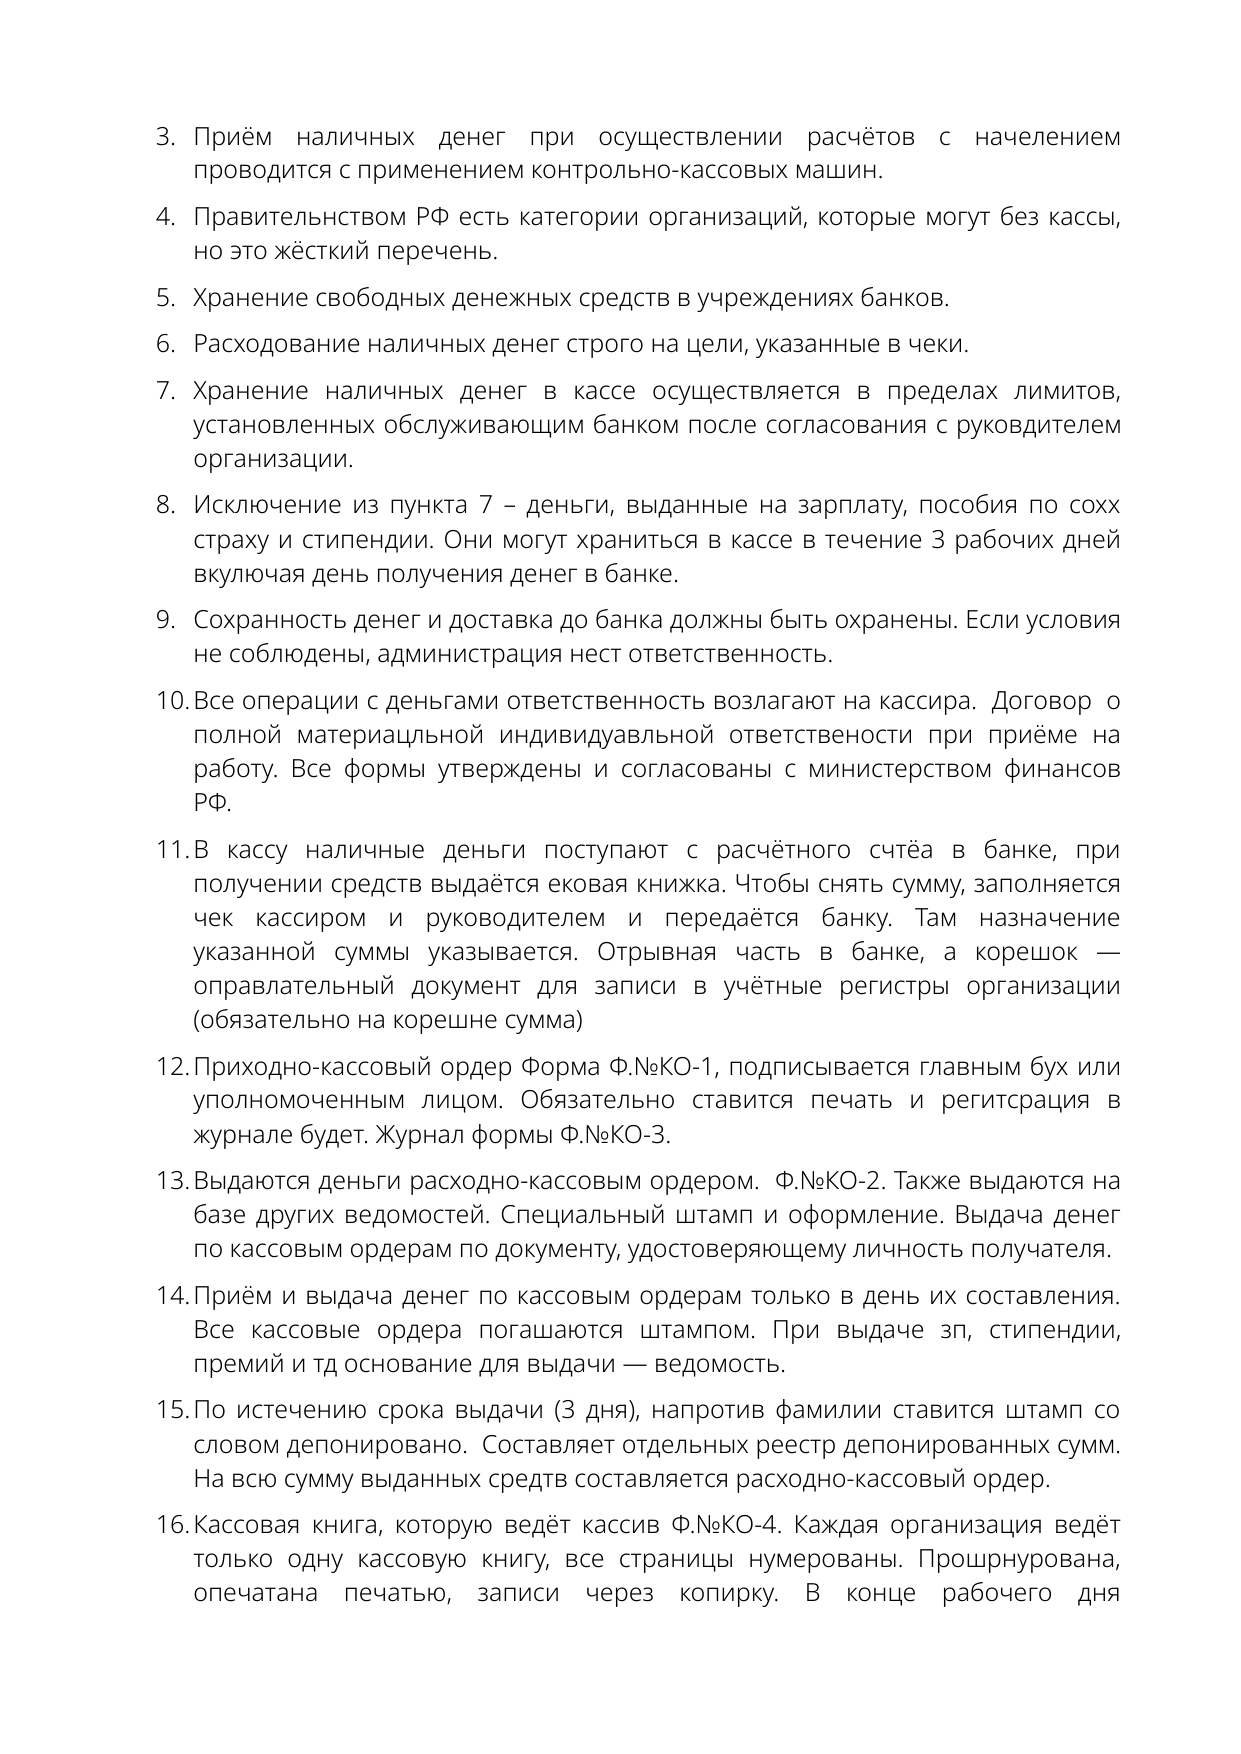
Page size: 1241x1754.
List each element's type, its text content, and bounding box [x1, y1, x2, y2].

list Кассовая книга, которую ведёт кассив Ф.№КО-4. Каждая организация ведёт только одну кассовую книгу, все страницы нумерованы. Прошрнурована, опечатана печатью, записи через копирку. В конце рабочего дня [156, 1507, 1122, 1609]
list Приходно-кассовый ордер Форма Ф.№КО-1, подписывается главным бух или уполномоченным лицом. Обязательно ставится печать и регитсрация в журнале будет. Журнал формы Ф.№КО-3. [156, 1048, 1122, 1150]
list По истечению срока выдачи (3 дня), напротив фамилии ставится штамп со словом депонировано. Составляет отдельных реестр депонированных сумм. На всю сумму выданных средтв составляется расходно-кассовый ордер. [156, 1392, 1122, 1494]
list Расходование наличных денег строго на цели, указанные в чеки. [156, 326, 1122, 360]
list Правительнством РФ есть категории организаций, которые могут без кассы, но это жёсткий перечень. [156, 199, 1122, 267]
list Хранение свободных денежных средств в учреждениях банков. [156, 279, 1122, 313]
list Сохранность денег и доставка до банка должны быть охранены. Если условия не соблюдены, администрация нест ответственность. [156, 602, 1122, 670]
list Хранение наличных денег в кассе осуществляется в пределах лимитов, установленных обслуживающим банком после согласования с руковдителем организации. [156, 372, 1122, 475]
list В кассу наличные деньги поступают с расчётного счтёа в банке, при получении средств выдаётся ековая книжка. Чтобы снять сумму, заполняется чек кассиром и руководителем и передаётся банку. Там назначение указанной суммы указывается. Отрывная часть в банке, а корешок — оправлательный документ для записи в учётные регистры организации (обязательно на корешне сумма) [156, 831, 1122, 1036]
list Все операции с деньгами ответственность возлагают на кассира. Договор о полной материацльной индивидуавльной ответствености при приёме на работу. Все формы утверждены и согласованы с министерством финансов РФ. [156, 682, 1122, 819]
list Приём наличных денег при осуществлении расчётов с начелением проводится с применением контрольно-кассовых машин. [156, 118, 1122, 186]
list Исключение из пункта 7 – деньги, выданные на зарплату, пособия по сохх страху и стипендии. Они могут храниться в кассе в течение 3 рабочих дней вкулючая день получения денег в банке. [156, 487, 1122, 589]
list Приём и выдача денег по кассовым ордерам только в день их составления. Все кассовые ордера погашаются штампом. При выдаче зп, стипендии, премий и тд основание для выдачи — ведомость. [156, 1277, 1122, 1380]
list Выдаются деньги расходно-кассовым ордером. Ф.№КО-2. Также выдаются на базе других ведомостей. Специальный штамп и оформление. Выдача денег по кассовым ордерам по документу, удостоверяющему личность получателя. [156, 1163, 1122, 1265]
